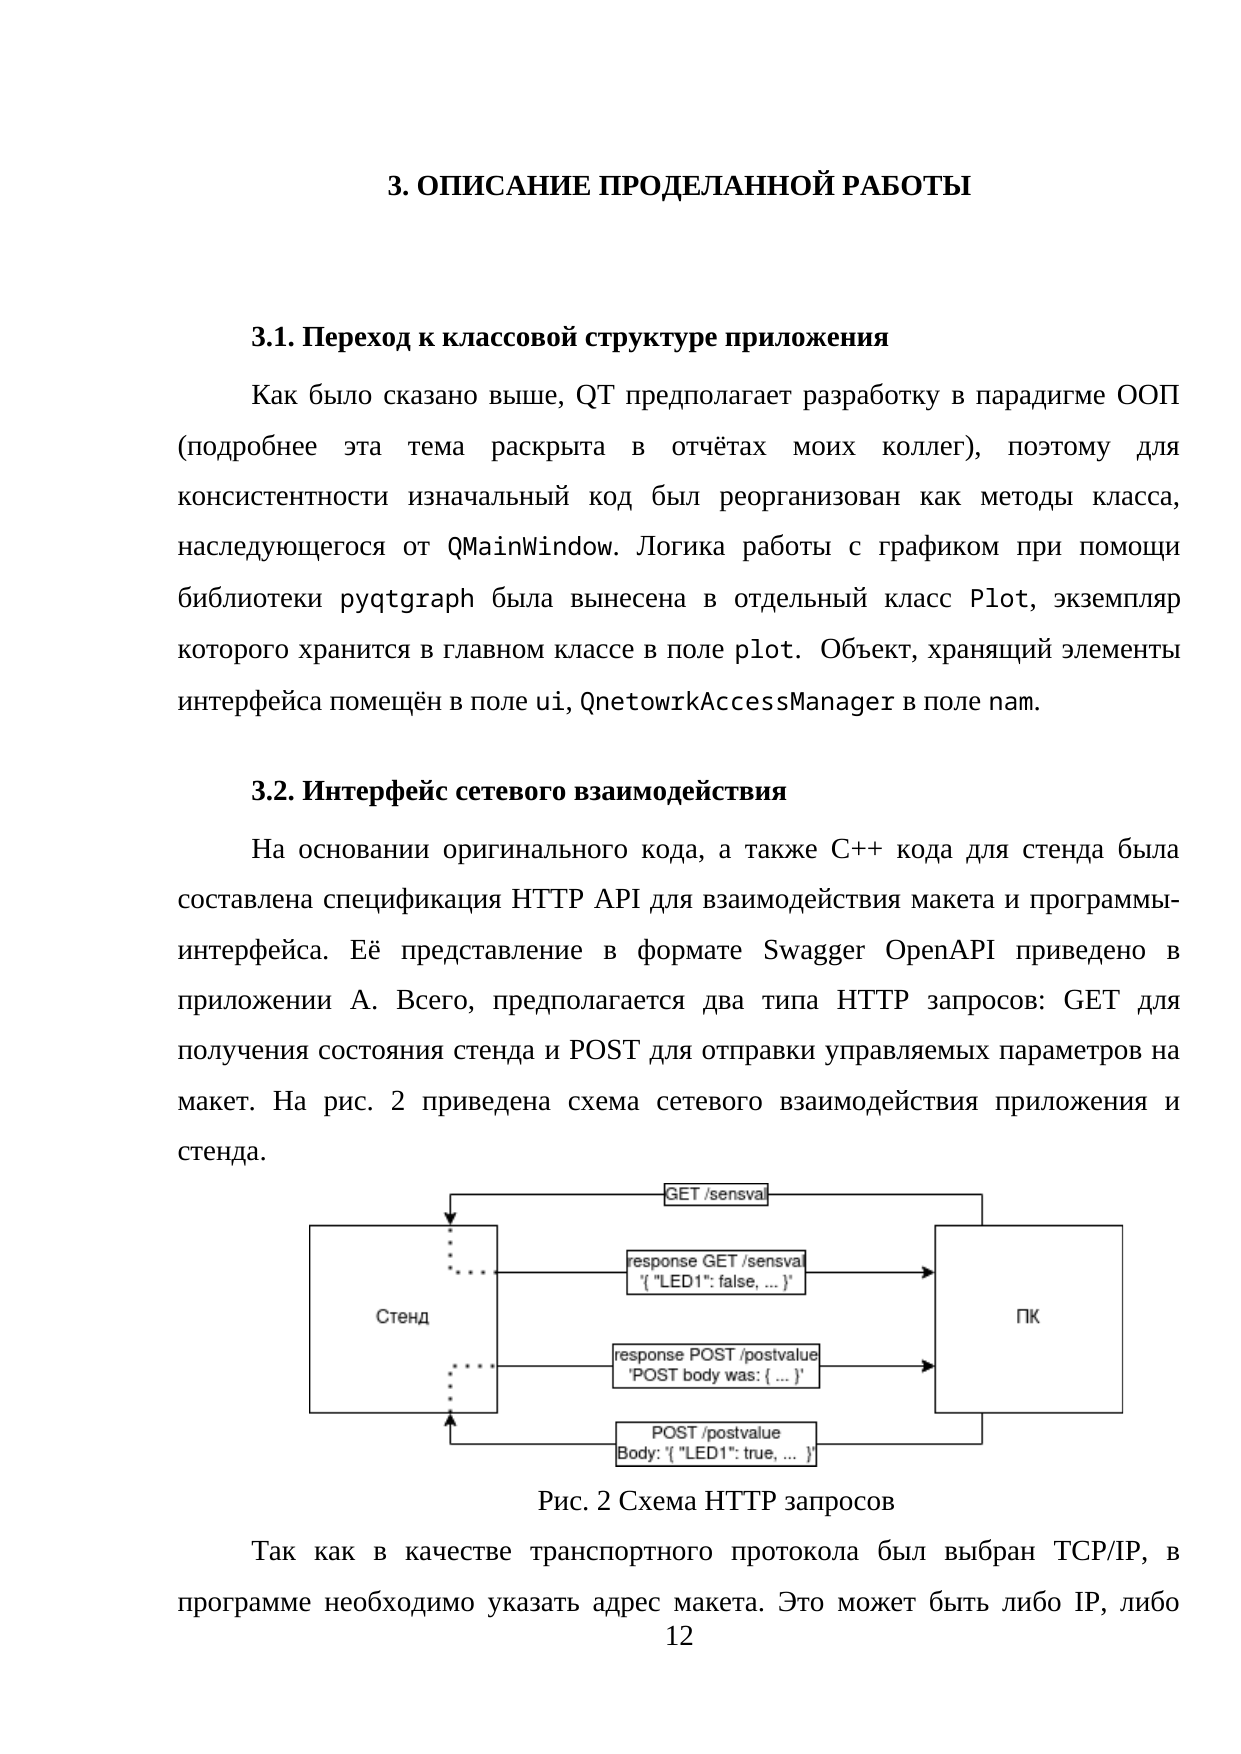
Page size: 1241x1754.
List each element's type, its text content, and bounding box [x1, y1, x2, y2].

text Рис. 2 Схема HTTP запросов [177, 1483, 1181, 1517]
text Так как в качестве транспортного протокола был выбран TCP/IP, в программе необходимо указать адрес макета. Это может быть либо IP, либо [177, 1533, 1181, 1617]
text На основании оригинального кода, а также C++ кода для стенда была составлена спецификация HTTP API для взаимодействия макета и программы-интерфейса. Её представление в формате Swagger OpenAPI приведено в приложении А. Всего, предполагается два типа HTTP запросов: GET для получения состояния стенда и POST для отправки управляемых параметров на макет. На рис. 2 приведена схема сетевого взаимодействия приложения и стенда. [177, 831, 1181, 1167]
subtitle 3.2. Интерфейс сетевого взаимодействия [177, 773, 1181, 806]
picture [309, 1183, 1124, 1467]
subtitle 3.1. Переход к классовой структуре приложения [177, 319, 1181, 352]
text Как было сказано выше, QT предполагает разработку в парадигме ООП (подробнее эта тема раскрыта в отчётах моих коллег), поэтому для консистентности изначальный код был реорганизован как методы класса, наследующегося от QMainWindow. Логика работы с графиком при помощи библиотеки pyqtgraph была вынесена в отдельный класс Plot, экземпляр которого хранится в главном классе в поле plot. Объект, хранящий элементы интерфейса помещён в поле ui, QnetowrkAccessManager в поле nam. [177, 377, 1181, 718]
subtitle 3. ОПИСАНИЕ ПРОДЕЛАННОЙ РАБОТЫ [177, 168, 1181, 202]
